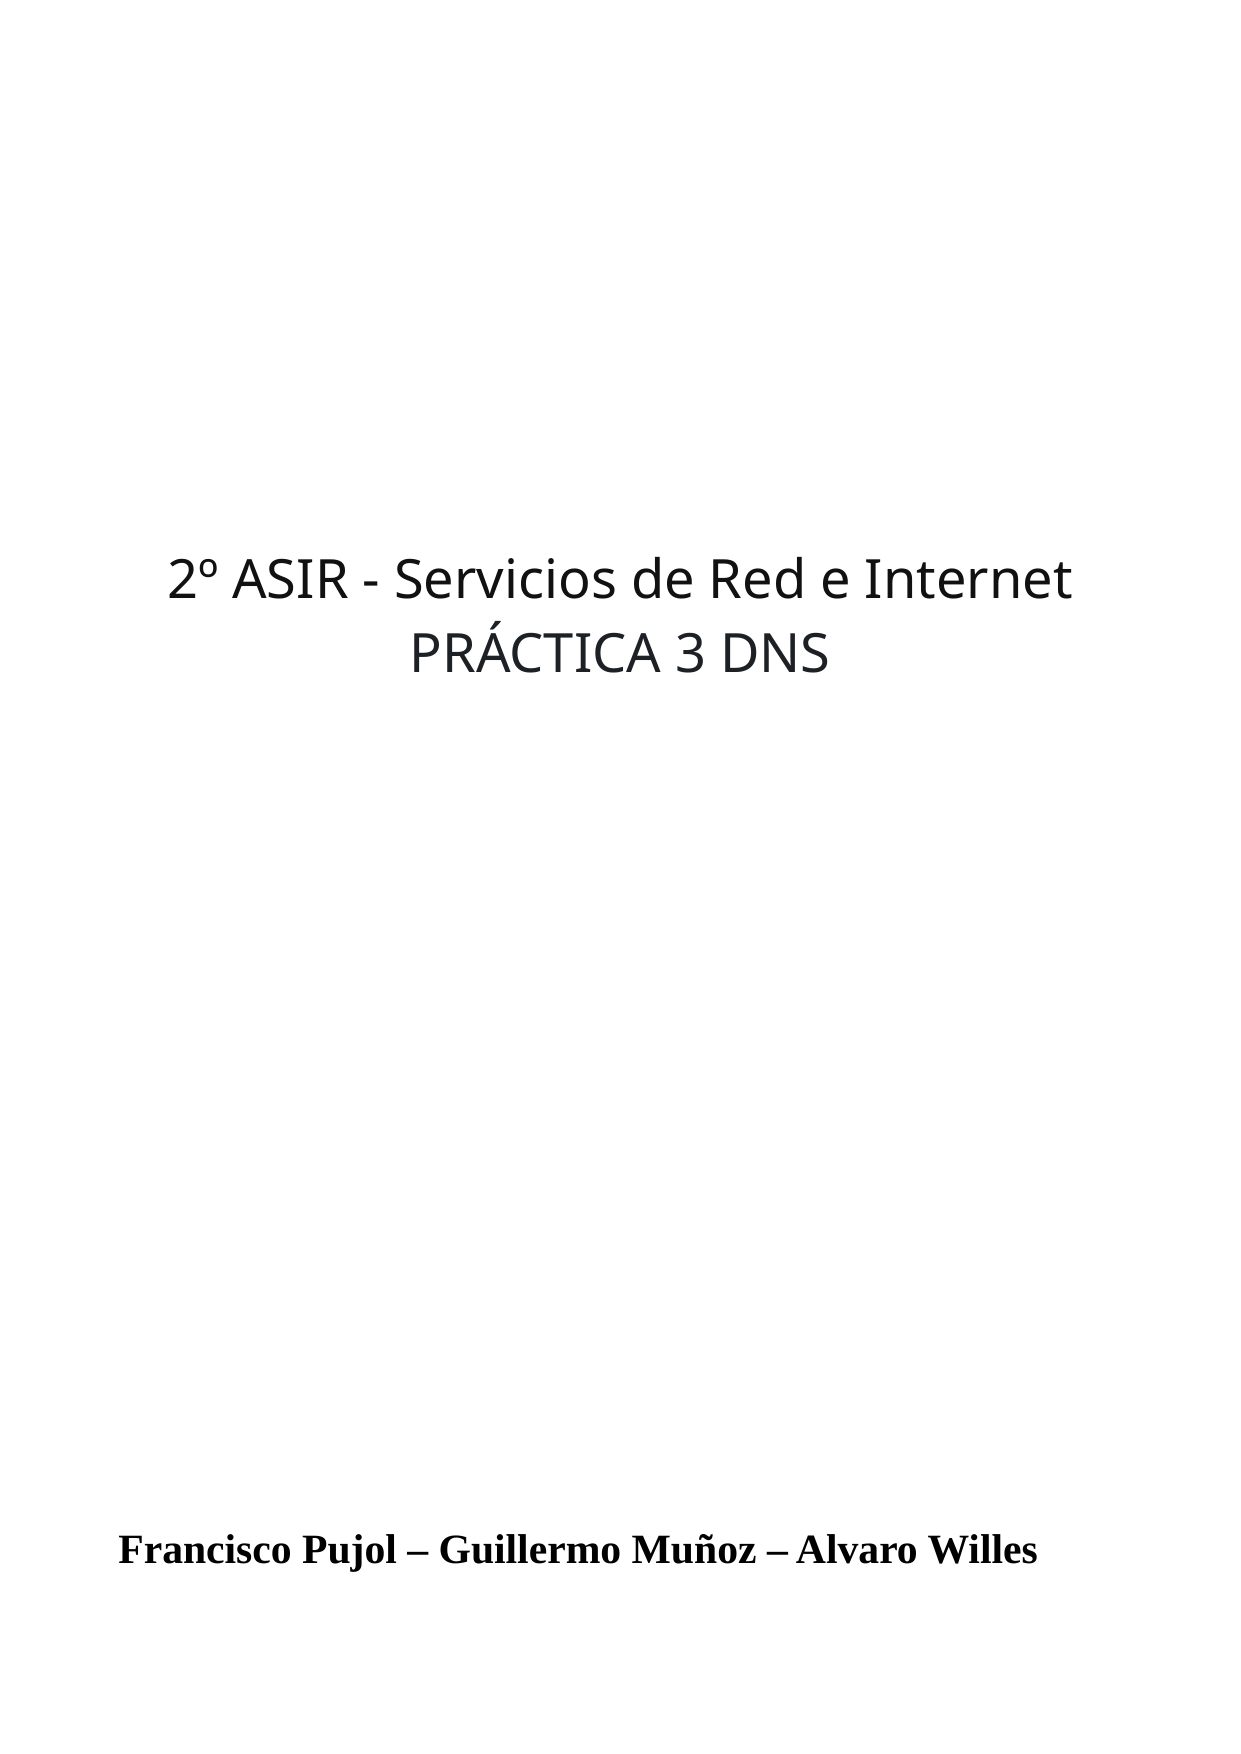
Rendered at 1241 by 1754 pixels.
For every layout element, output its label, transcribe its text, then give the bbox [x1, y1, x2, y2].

subtitle 2º ASIR - Servicios de Red e Internet PRÁCTICA 3 DNS [118, 541, 1122, 688]
text Francisco Pujol – Guillermo Muñoz – Alvaro Willes [118, 1525, 1122, 1573]
